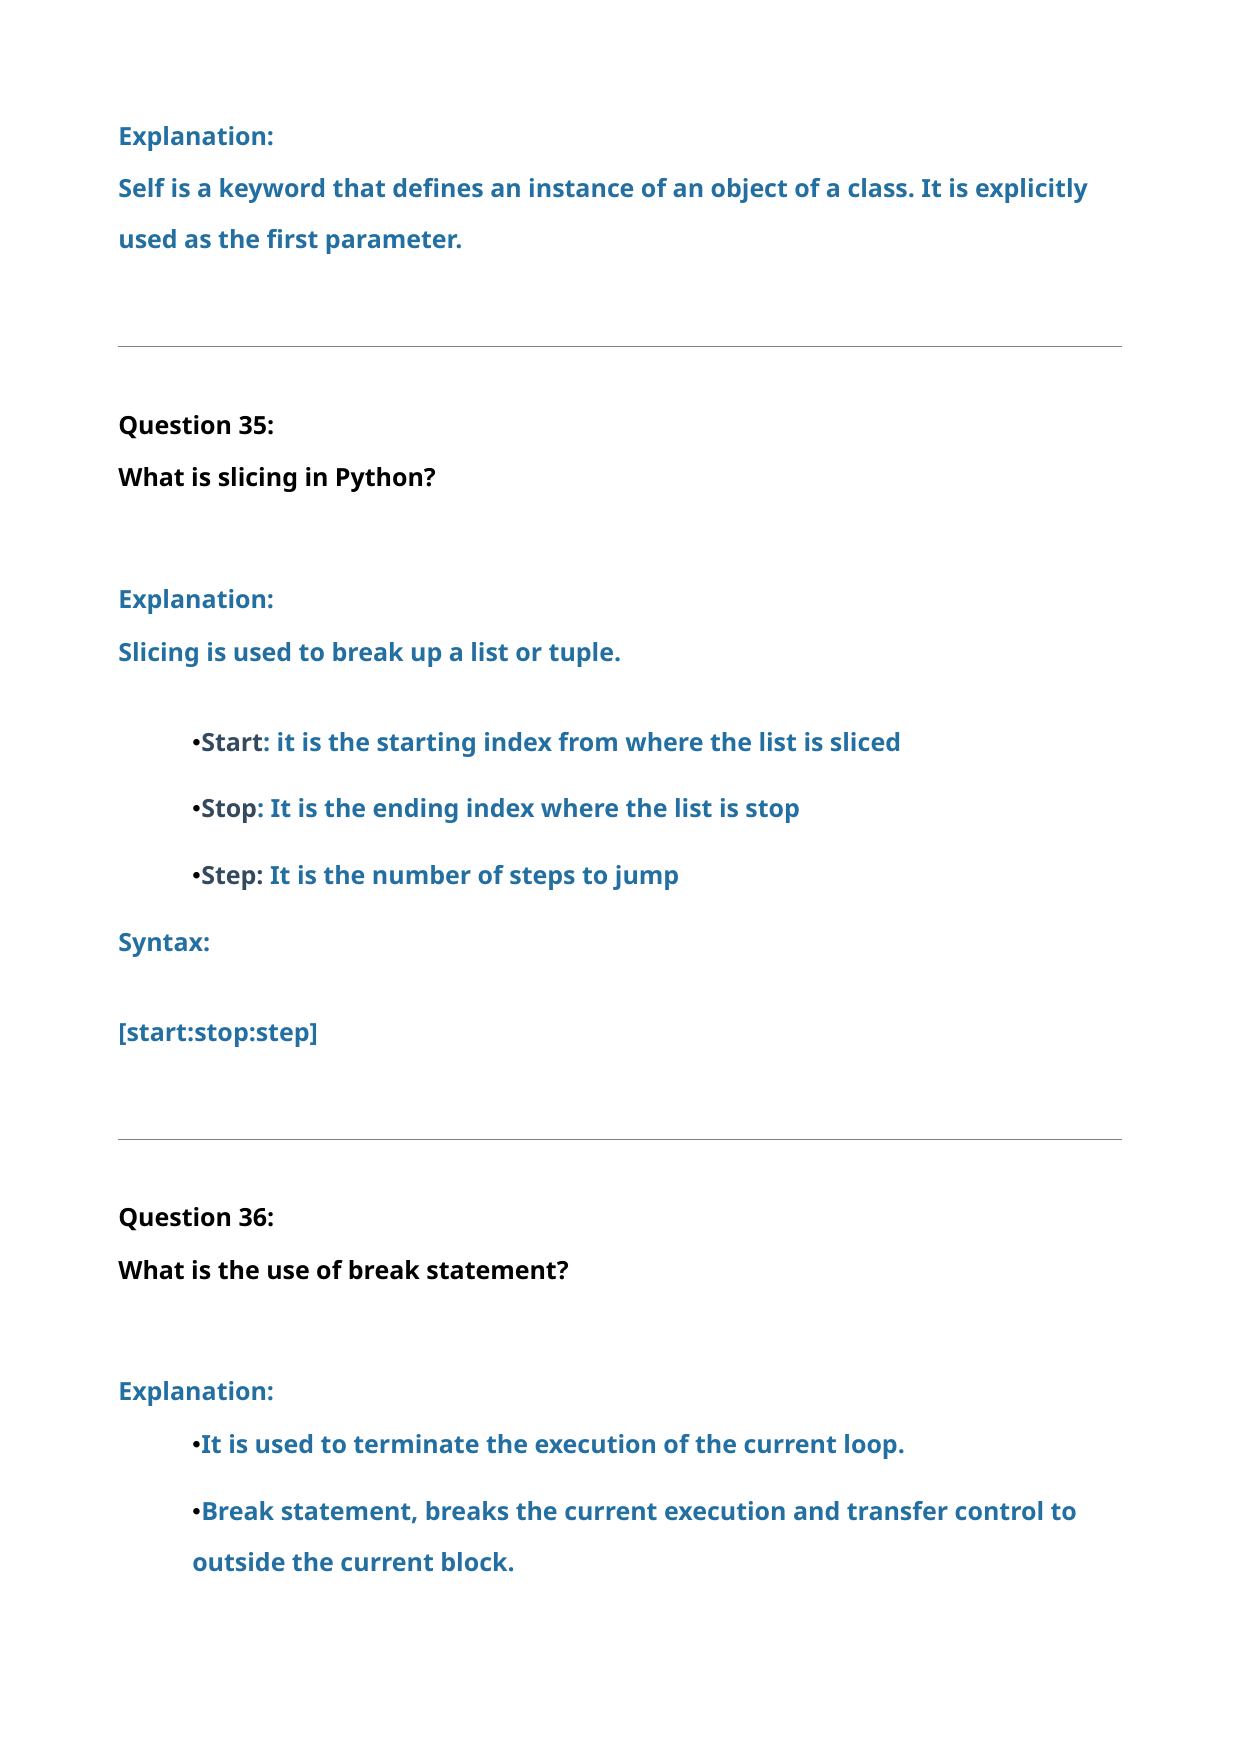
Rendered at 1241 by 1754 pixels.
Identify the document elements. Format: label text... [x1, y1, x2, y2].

text Self is a keyword that defines an instance of an object of a class. It is explicitly used as the first parameter. [118, 171, 1122, 256]
list It is used to terminate the execution of the current loop. [118, 1427, 1122, 1461]
subtitle Explanation: [118, 1374, 1122, 1408]
text Slicing is used to break up a list or tuple. [118, 634, 1122, 668]
list Step: It is the number of steps to jump [118, 858, 1122, 892]
text Syntax: [118, 924, 1122, 958]
list Break statement, breaks the current execution and transfer control to outside the current block. [118, 1493, 1122, 1578]
list Start: it is the starting index from where the list is sliced [118, 724, 1122, 758]
subtitle Explanation: [118, 118, 1122, 152]
subtitle Question 35: [118, 407, 1122, 441]
text [start:stop:step] [118, 1014, 1122, 1048]
text What is the use of break statement? [118, 1253, 1122, 1287]
subtitle Question 36: [118, 1200, 1122, 1234]
text What is slicing in Python? [118, 460, 1122, 494]
subtitle Explanation: [118, 581, 1122, 616]
list Stop: It is the ending index where the list is stop [118, 791, 1122, 825]
